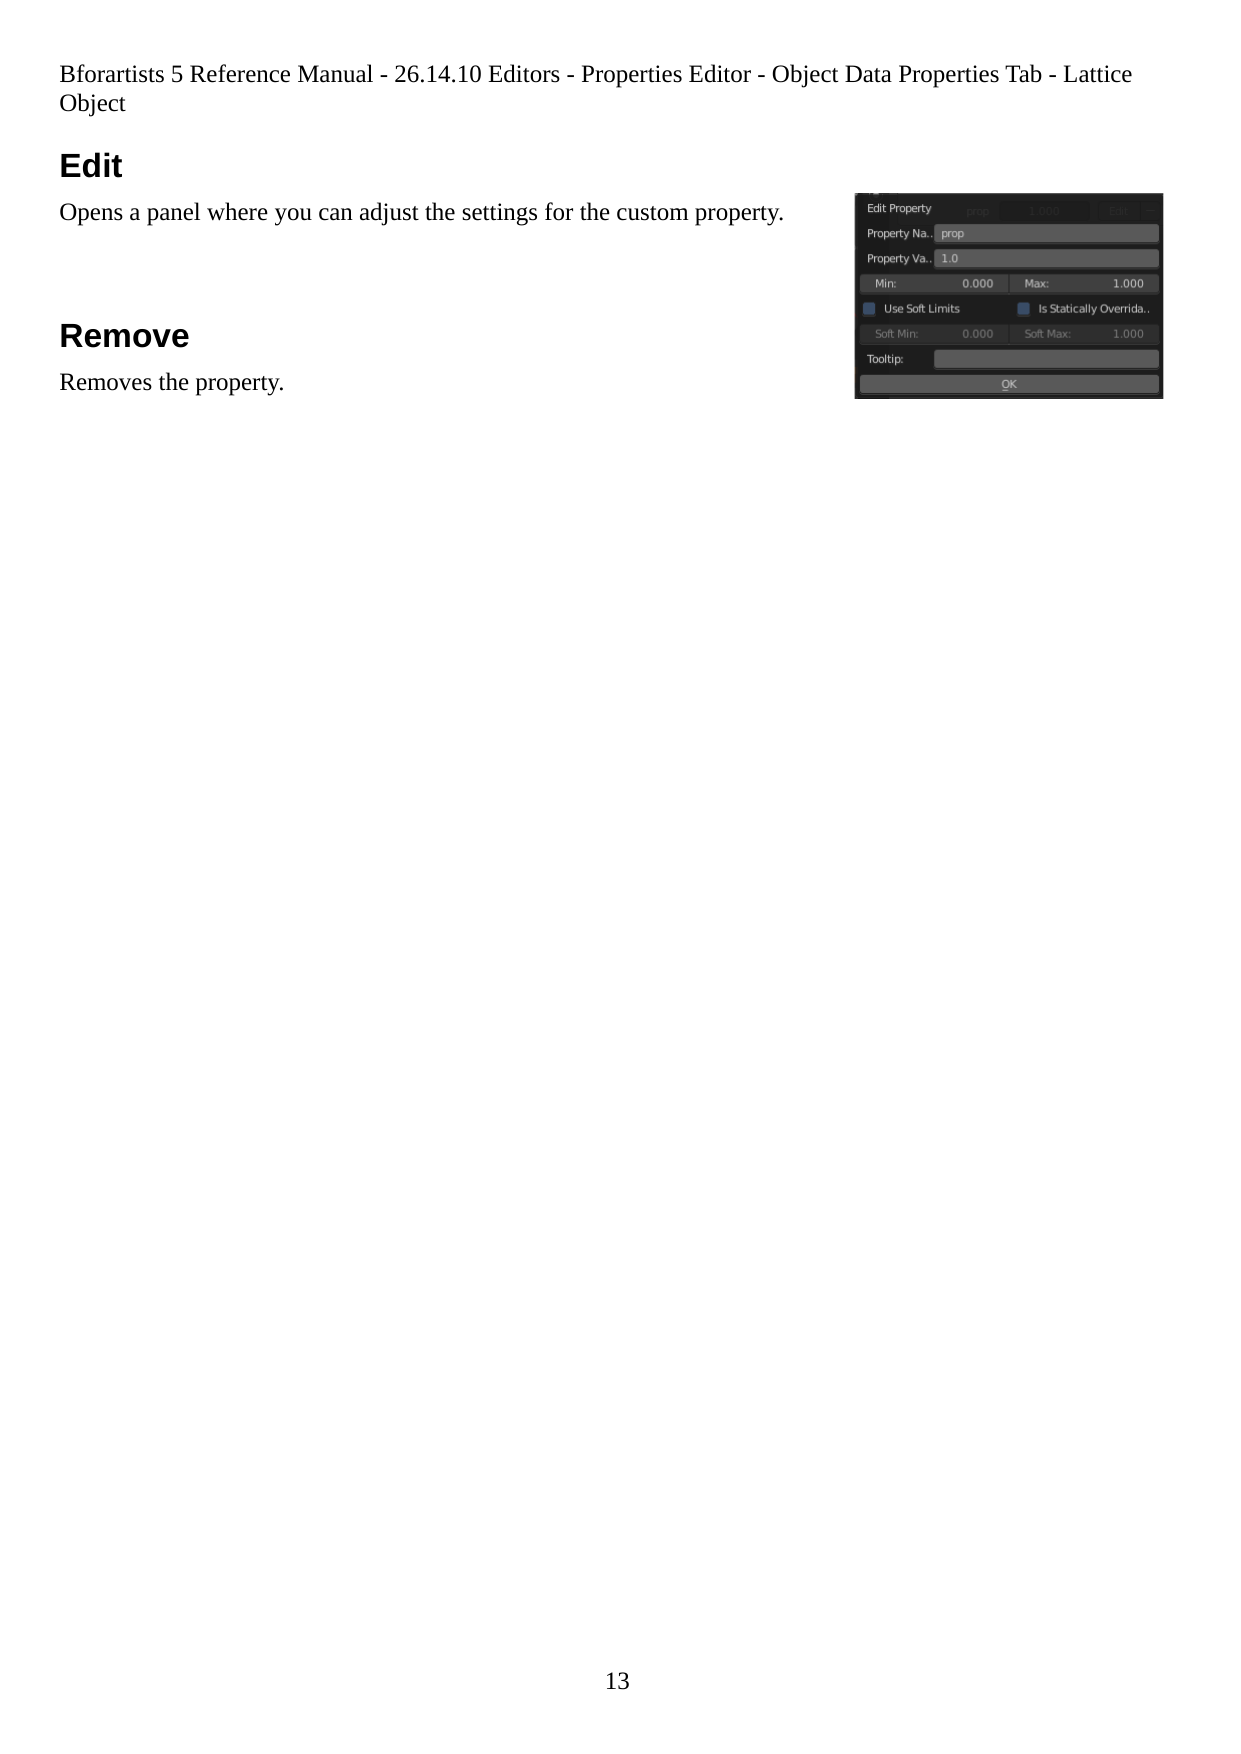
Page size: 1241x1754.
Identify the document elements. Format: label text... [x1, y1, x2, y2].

text Removes the property. [59, 367, 854, 396]
subtitle [1164, 316, 1181, 355]
text Opens a panel where you can adjust the settings for the custom property. [59, 197, 854, 226]
text [1164, 367, 1181, 396]
picture [854, 193, 1164, 399]
subtitle Remove [59, 316, 854, 355]
subtitle Edit [59, 146, 1181, 185]
